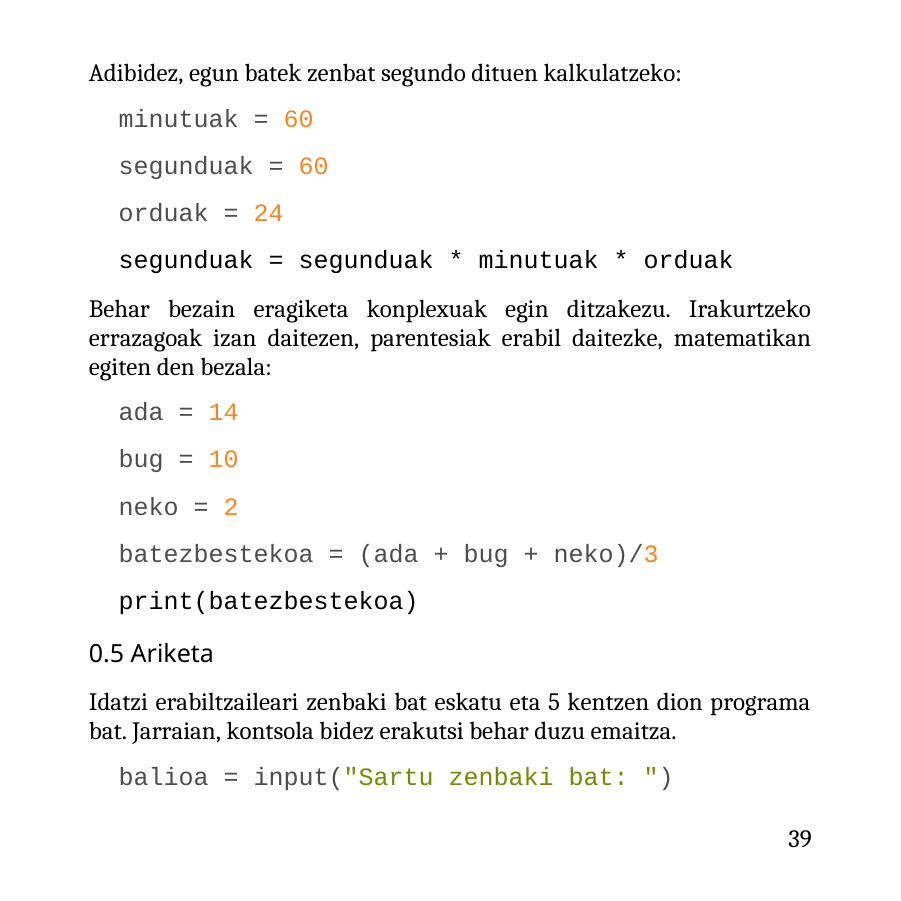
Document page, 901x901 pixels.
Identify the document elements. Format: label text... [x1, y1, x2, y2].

text orduak = 24 [118, 201, 811, 229]
text Behar bezain eragiketa konplexuak egin ditzakezu. Irakurtzeko errazagoak izan daitezen, parentesiak erabil daitezke, matematikan egiten den bezala: [89, 295, 811, 381]
text Idatzi erabiltzaileari zenbaki bat eskatu eta 5 kentzen dion programa bat. Jarraian, kontsola bidez erakutsi behar duzu emaitza. [89, 688, 811, 746]
text neko = 2 [118, 494, 811, 522]
text Adibidez, egun batek zenbat segundo dituen kalkulatzeko: [89, 59, 811, 88]
text batezbestekoa = (ada + bug + neko)/3 [118, 541, 811, 569]
text 0.5 Ariketa [89, 635, 811, 669]
text segunduak = segunduak * minutuak * orduak [118, 248, 811, 276]
text balioa = input("Sartu zenbaki bat: ") [118, 764, 811, 793]
text segunduak = 60 [118, 154, 811, 182]
text bug = 10 [118, 447, 811, 475]
text ada = 14 [118, 400, 811, 428]
text minutuak = 60 [118, 107, 811, 135]
text print(batezbestekoa) [118, 588, 811, 617]
